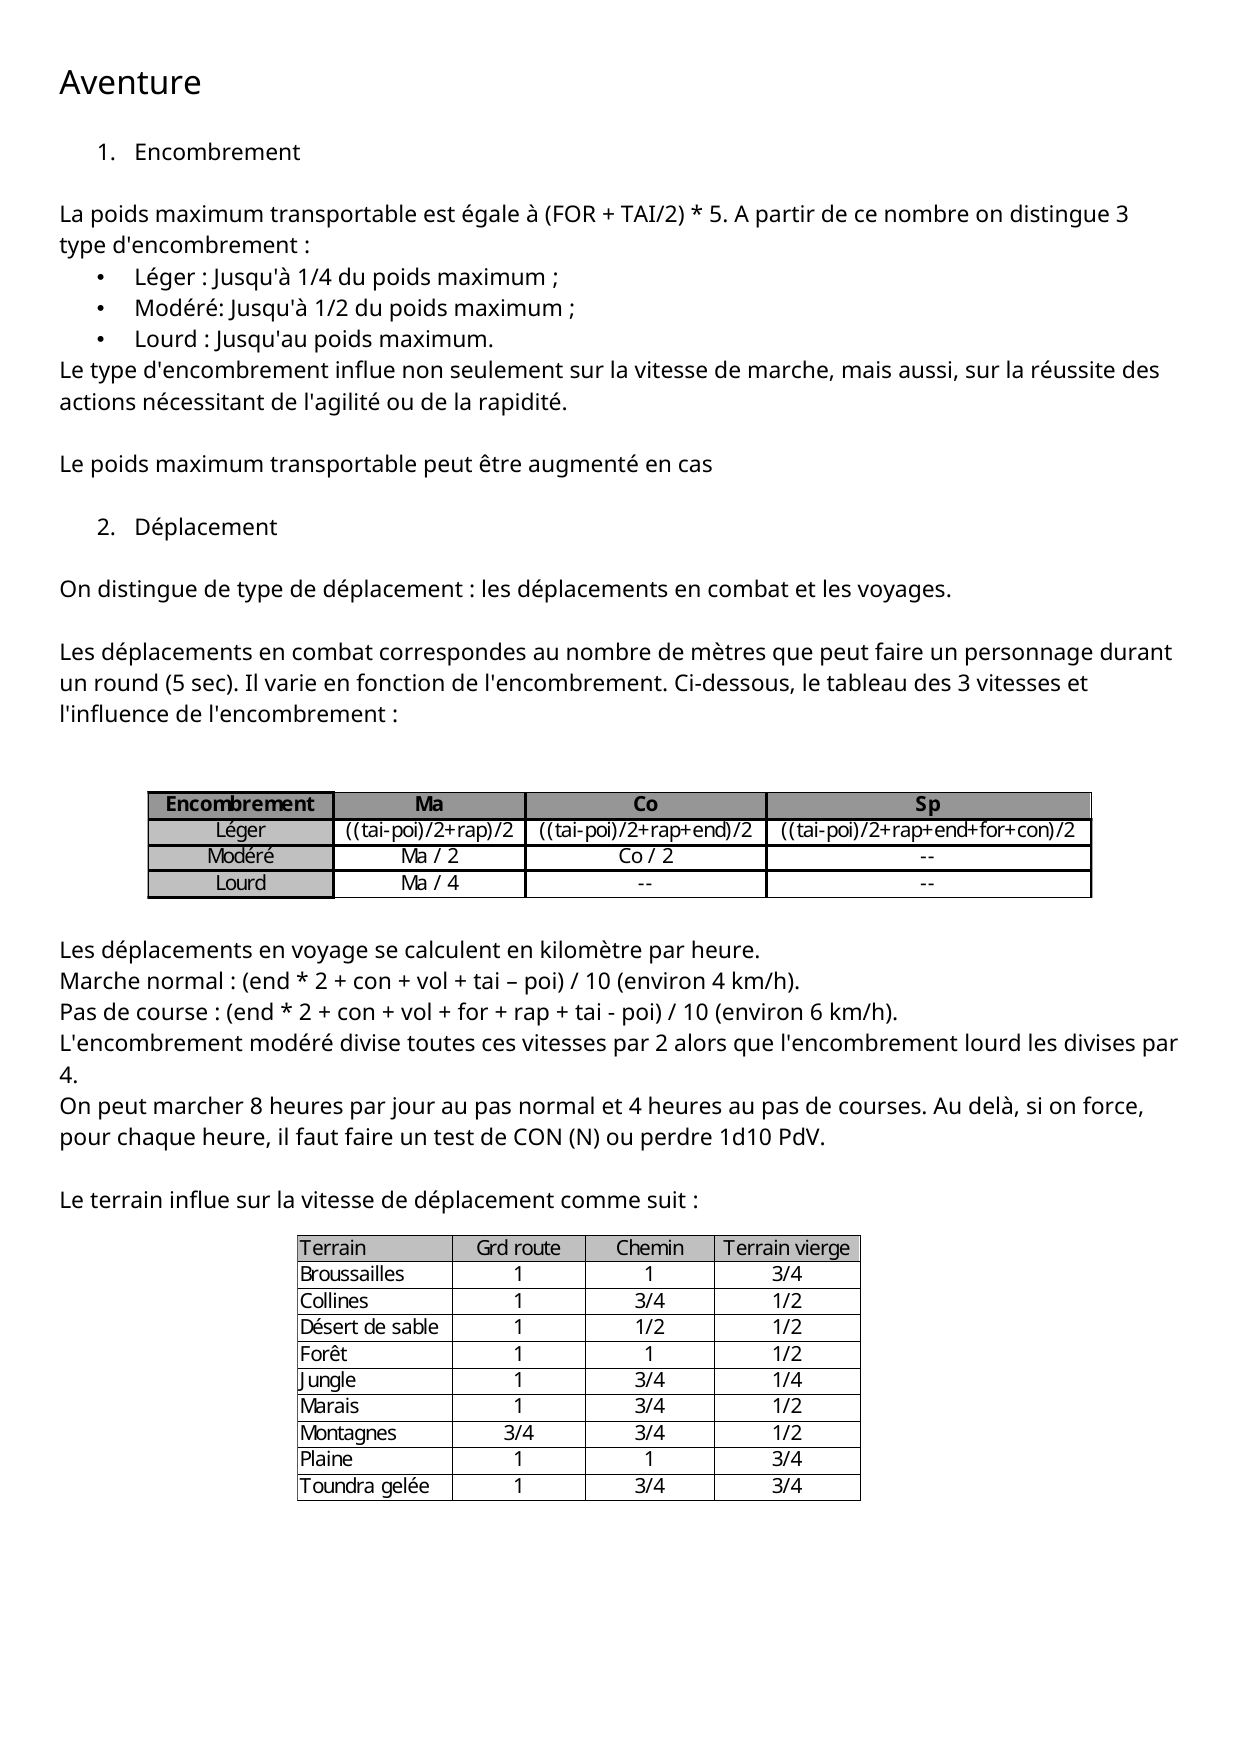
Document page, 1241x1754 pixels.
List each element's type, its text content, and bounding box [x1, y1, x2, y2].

text La poids maximum transportable est égale à (FOR + TAI/2) * 5. A partir de ce nombre on distingue 3 type d'encombrement : [59, 198, 1181, 261]
text Les déplacements en voyage se calculent en kilomètre par heure. [59, 934, 1181, 965]
list Encombrement [97, 136, 1181, 167]
text On distingue de type de déplacement : les déplacements en combat et les voyages. [59, 573, 1181, 604]
text Marche normal : (end * 2 + con + vol + tai – poi) / 10 (environ 4 km/h). [59, 965, 1181, 996]
list Léger : Jusqu'à 1/4 du poids maximum ; [97, 261, 1181, 292]
list Lourd : Jusqu'au poids maximum. [97, 323, 1181, 354]
text Le poids maximum transportable peut être augmenté en cas [59, 448, 1181, 479]
list Modéré: Jusqu'à 1/2 du poids maximum ; [97, 292, 1181, 323]
text Pas de course : (end * 2 + con + vol + for + rap + tai - poi) / 10 (environ 6 km/h). [59, 996, 1181, 1027]
text Aventure [59, 59, 1181, 104]
text Le type d'encombrement influe non seulement sur la vitesse de marche, mais aussi, sur la réussite des actions nécessitant de l'agilité ou de la rapidité. [59, 354, 1181, 417]
text L'encombrement modéré divise toutes ces vitesses par 2 alors que l'encombrement lourd les divises par 4. [59, 1027, 1181, 1090]
text Les déplacements en combat correspondes au nombre de mètres que peut faire un personnage durant un round (5 sec). Il varie en fonction de l'encombrement. Ci-dessous, le tableau des 3 vitesses et l'influence de l'encombrement : [59, 636, 1181, 729]
list Déplacement [97, 511, 1181, 542]
text Le terrain influe sur la vitesse de déplacement comme suit : [59, 1184, 1181, 1215]
text On peut marcher 8 heures par jour au pas normal et 4 heures au pas de courses. Au delà, si on force, pour chaque heure, il faut faire un test de CON (N) ou perdre 1d10 PdV. [59, 1090, 1181, 1152]
